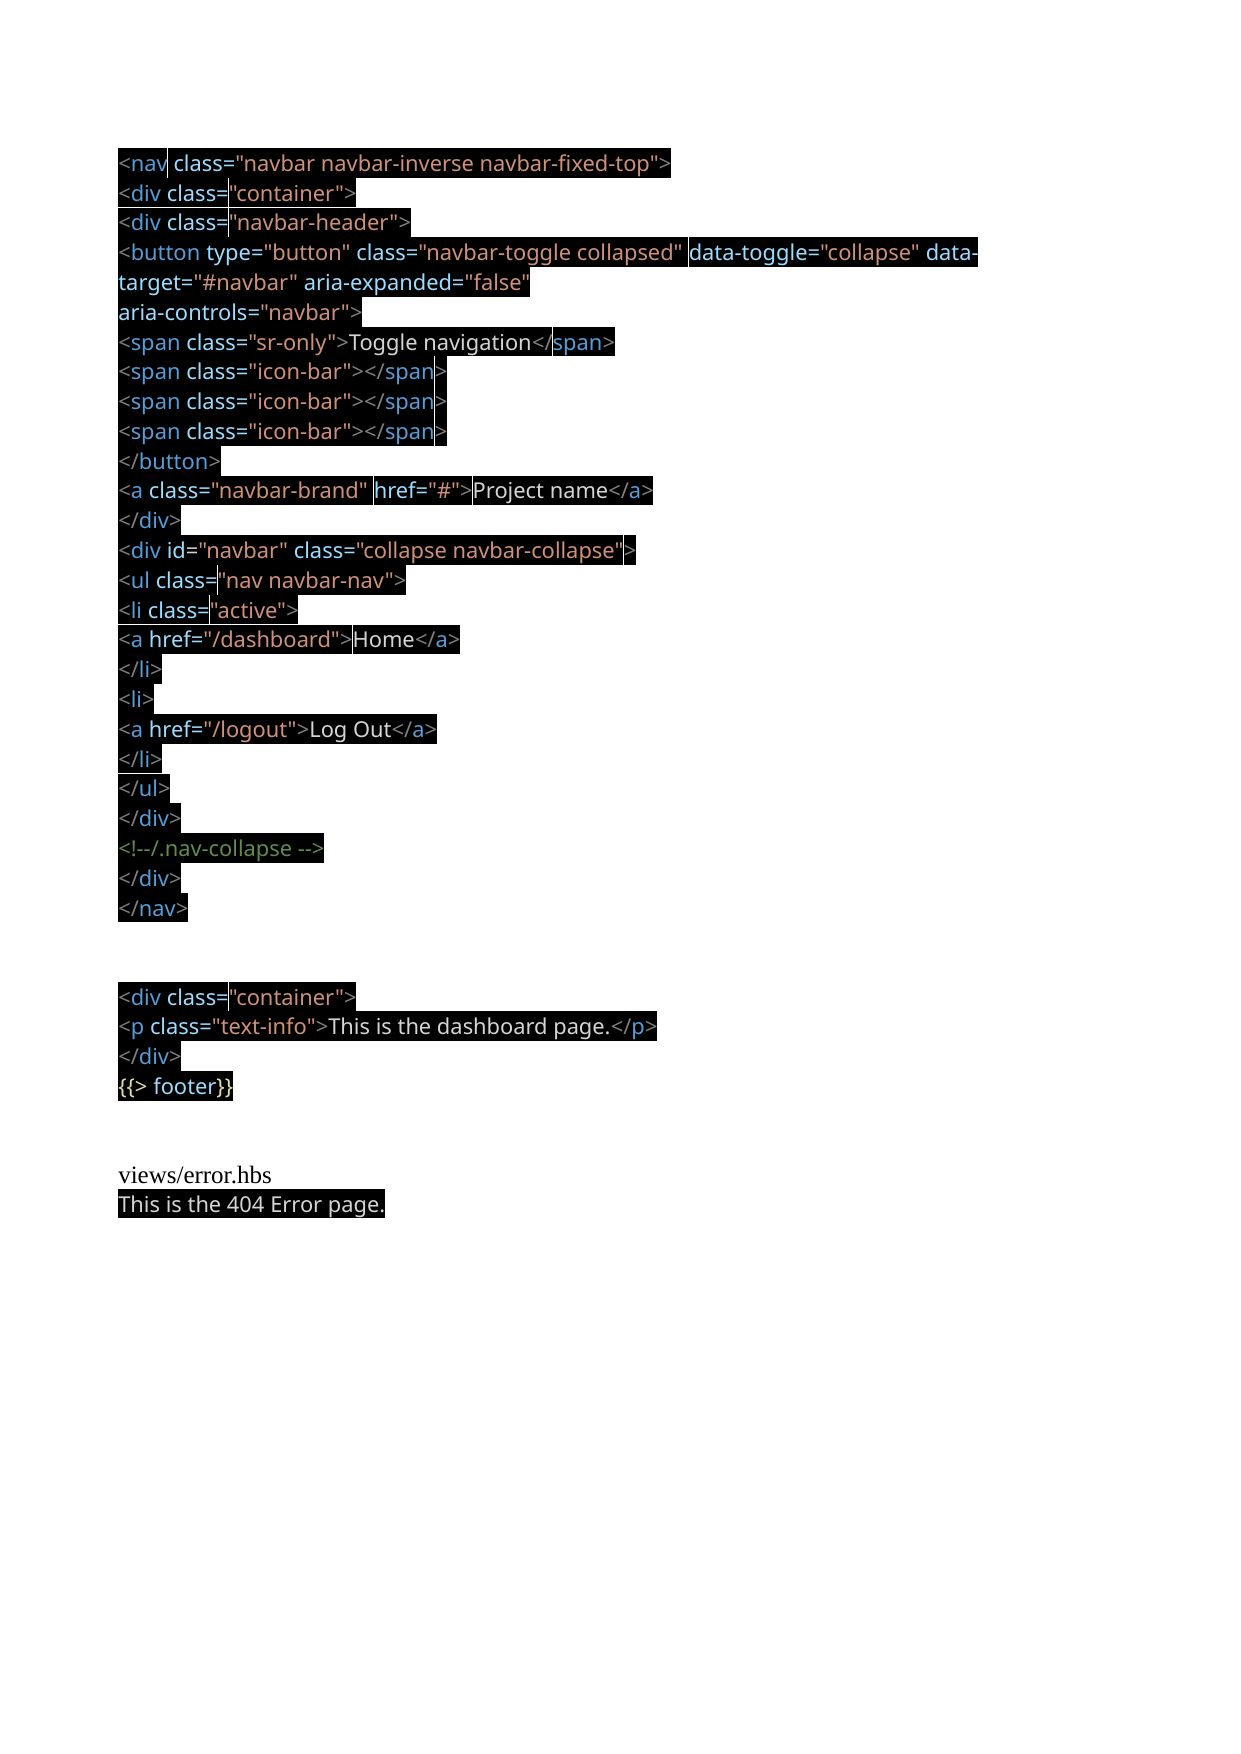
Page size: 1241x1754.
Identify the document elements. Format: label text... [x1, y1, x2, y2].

text <!--/.nav-collapse --> [118, 833, 1122, 863]
text aria-controls="navbar"> [118, 297, 1122, 327]
text <p class="text-info">This is the dashboard page.</p> [118, 1011, 1122, 1041]
text <li class="active"> [118, 595, 1122, 624]
text <ul class="nav navbar-nav"> [118, 565, 1122, 595]
text </li> [118, 654, 1122, 684]
text <div class="container"> [118, 178, 1122, 207]
text </div> [118, 803, 1122, 833]
text <div id="navbar" class="collapse navbar-collapse"> [118, 535, 1122, 565]
text {{> footer}} [118, 1071, 1122, 1101]
text views/error.hbs [118, 1160, 1122, 1189]
text <span class="sr-only">Toggle navigation</span> [118, 327, 1122, 356]
text <span class="icon-bar"></span> [118, 416, 1122, 446]
text <span class="icon-bar"></span> [118, 386, 1122, 416]
text <span class="icon-bar"></span> [118, 356, 1122, 386]
text <button type="button" class="navbar-toggle collapsed" data-toggle="collapse" data-target="#navbar" aria-expanded="false" [118, 237, 1122, 297]
text <div class="container"> [118, 982, 1122, 1011]
text This is the 404 Error page. [118, 1189, 1122, 1218]
text <a href="/logout">Log Out</a> [118, 714, 1122, 744]
text <div class="navbar-header"> [118, 207, 1122, 237]
text </div> [118, 505, 1122, 535]
text </button> [118, 446, 1122, 476]
text <a href="/dashboard">Home</a> [118, 624, 1122, 654]
text </div> [118, 1041, 1122, 1071]
text </nav> [118, 893, 1122, 922]
text </ul> [118, 773, 1122, 803]
text <a class="navbar-brand" href="#">Project name</a> [118, 476, 1122, 505]
text </li> [118, 744, 1122, 773]
text <li> [118, 684, 1122, 714]
text <nav class="navbar navbar-inverse navbar-fixed-top"> [118, 148, 1122, 178]
text </div> [118, 863, 1122, 893]
